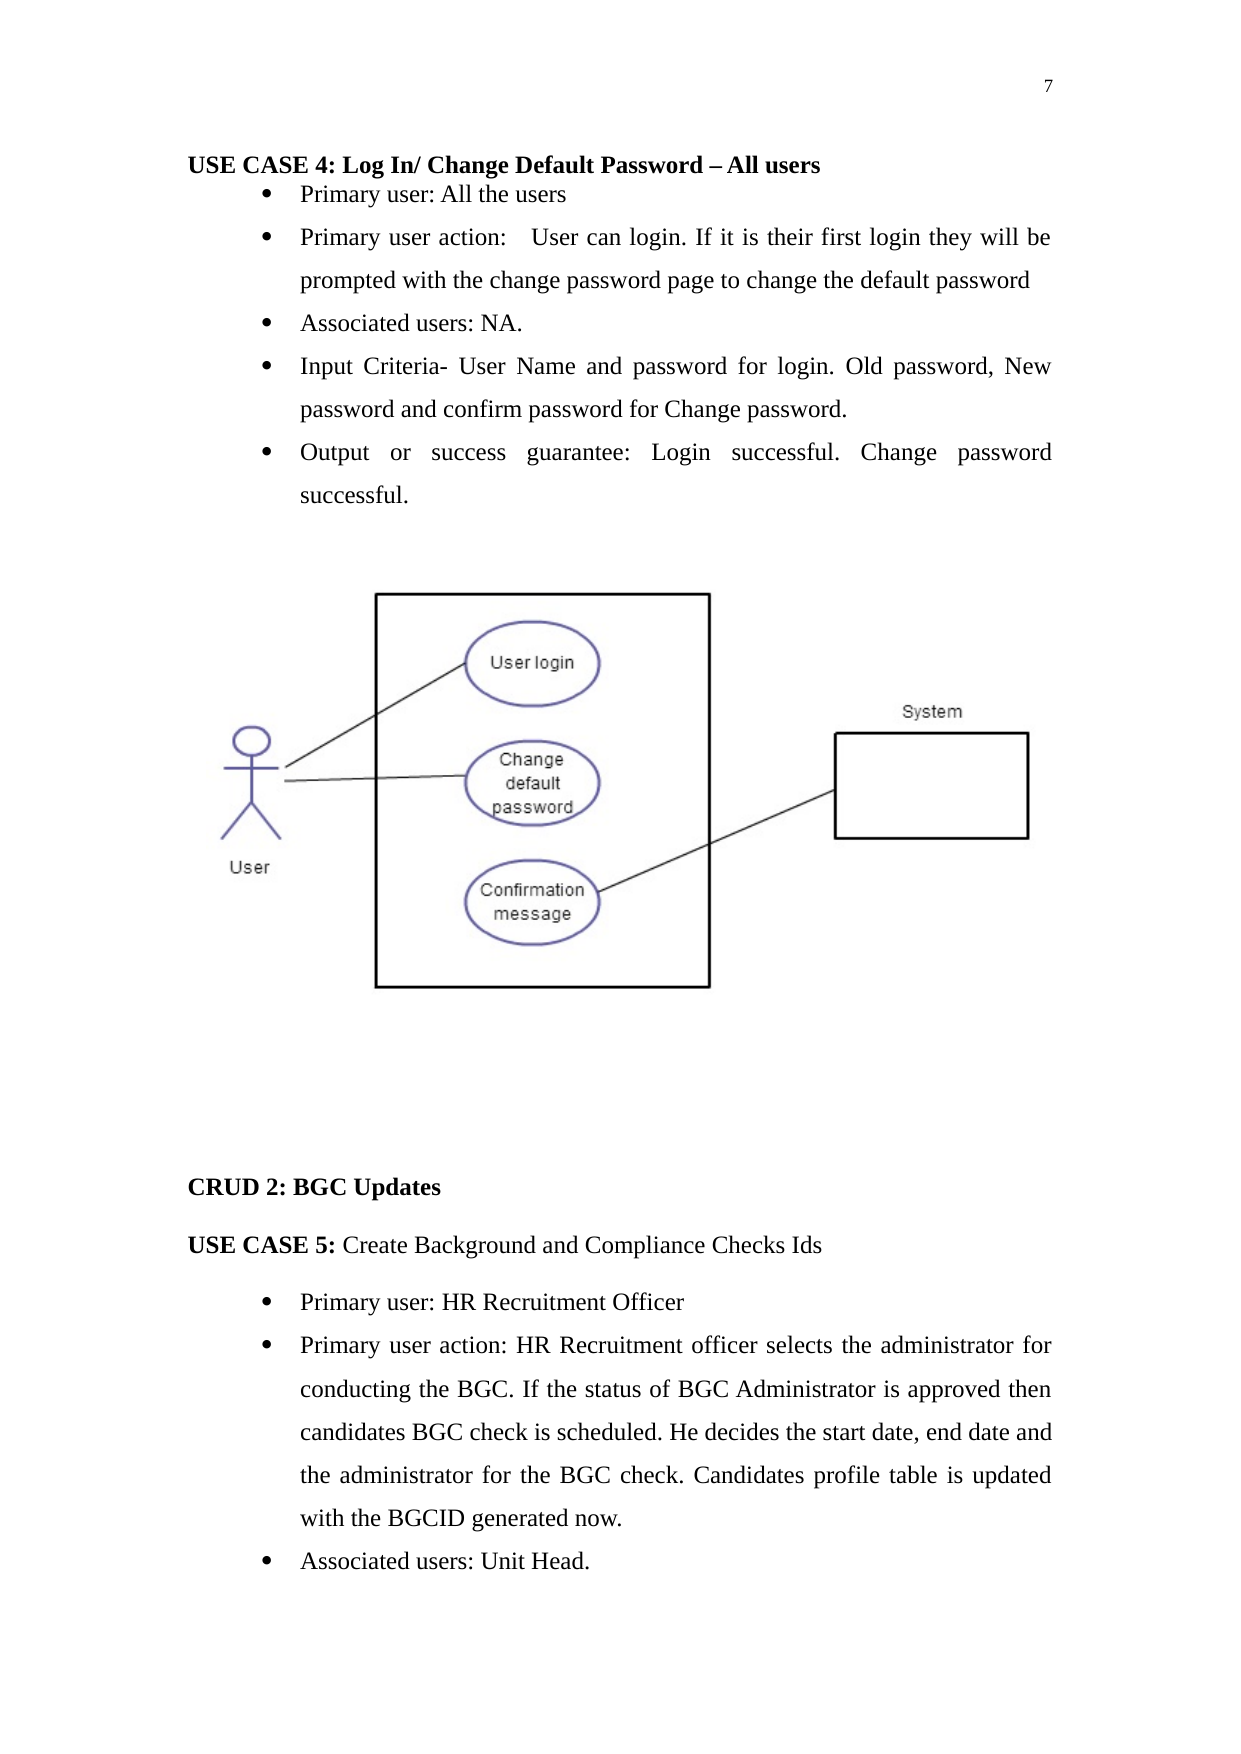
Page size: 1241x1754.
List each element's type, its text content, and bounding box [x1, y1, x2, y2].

text CRUD 2: BGC Updates [187, 1172, 1053, 1201]
list Associated users: Unit Head. [262, 1546, 1053, 1575]
text USE CASE 5: Create Background and Compliance Checks Ids [187, 1230, 1053, 1259]
list Primary user action: User can login. If it is their first login they will be prompted with the change password page to change the default password [262, 222, 1053, 294]
list Primary user action: HR Recruitment officer selects the administrator for conducting the BGC. If the status of BGC Administrator is approved then candidates BGC check is scheduled. He decides the start date, end date and the administrator for the BGC check. Candidates profile table is updated with the BGCID generated now. [262, 1331, 1053, 1532]
list Output or success guarantee: Login successful. Change password successful. [262, 437, 1053, 509]
list Input Criteria- User Name and password for login. Old password, New password and confirm password for Change password. [262, 351, 1053, 423]
list Primary user: All the users [262, 179, 1053, 207]
list Associated users: NA. [262, 308, 1053, 337]
list Primary user: HR Recruitment Officer [262, 1287, 1053, 1316]
text USE CASE 4: Log In/ Change Default Password – All users [187, 150, 1053, 179]
